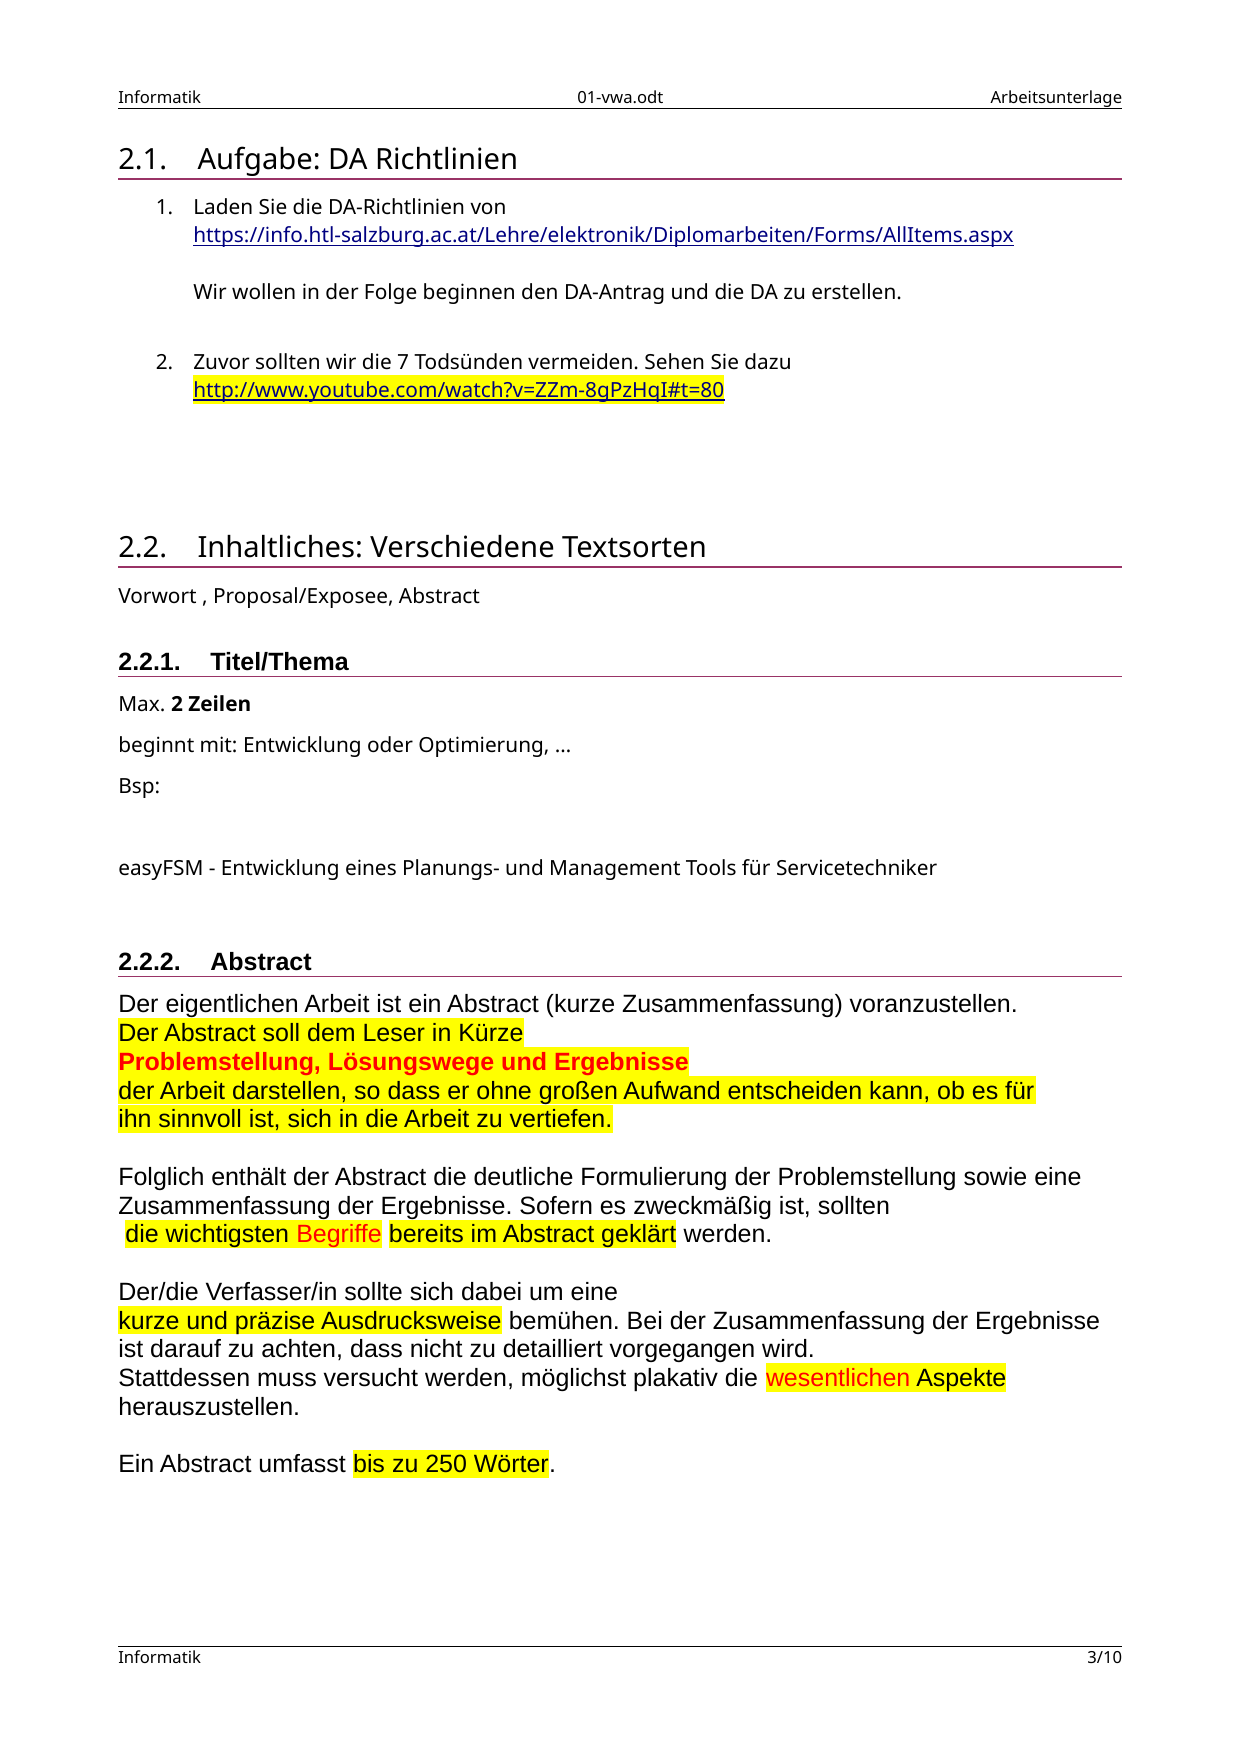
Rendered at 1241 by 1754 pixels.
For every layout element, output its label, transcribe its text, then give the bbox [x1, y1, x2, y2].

text easyFSM - Entwicklung eines Planungs- und Management Tools für Servicetechniker [118, 853, 1122, 881]
text Der Abstract soll dem Leser in Kürze [118, 1018, 1122, 1047]
text der Arbeit darstellen, so dass er ohne großen Aufwand entscheiden kann, ob es für [118, 1076, 1122, 1104]
text Folglich enthält der Abstract die deutliche Formulierung der Problemstellung sowie eine Zusammenfassung der Ergebnisse. Sofern es zweckmäßig ist, sollten [118, 1162, 1122, 1219]
text Bsp: [118, 771, 1122, 799]
list Zuvor sollten wir die 7 Todsünden vermeiden. Sehen Sie dazu http://www.youtube.com/watch?v=ZZm-8gPzHqI#t=80 [156, 347, 1122, 489]
text Ein Abstract umfasst bis zu 250 Wörter. [118, 1449, 1122, 1478]
subtitle Abstract [118, 947, 1122, 976]
subtitle Titel/Thema [118, 647, 1122, 676]
text die wichtigsten Begriffe bereits im Abstract geklärt werden. [118, 1219, 1122, 1248]
text kurze und präzise Ausdrucksweise bemühen. Bei der Zusammenfassung der Ergebnisse ist darauf zu achten, dass nicht zu detailliert vorgegangen wird. [118, 1306, 1122, 1363]
text Problemstellung, Lösungswege und Ergebnisse [118, 1047, 1122, 1076]
text ihn sinnvoll ist, sich in die Arbeit zu vertiefen. [118, 1104, 1122, 1133]
text Vorwort , Proposal/Exposee, Abstract [118, 581, 1122, 609]
list Laden Sie die DA-Richtlinien von https://info.htl-salzburg.ac.at/Lehre/elektronik/Diplomarbeiten/Forms/AllItems.aspx Wir wollen in der Folge beginnen den DA-Antrag und die DA zu erstellen. [156, 192, 1122, 334]
text Der eigentlichen Arbeit ist ein Abstract (kurze Zusammenfassung) voranzustellen. [118, 989, 1122, 1018]
subtitle Inhaltliches: Verschiedene Textsorten [118, 527, 1122, 566]
text Der/die Verfasser/in sollte sich dabei um eine [118, 1277, 1122, 1306]
text Max. 2 Zeilen [118, 689, 1122, 717]
text Stattdessen muss versucht werden, möglichst plakativ die wesentlichen Aspekte herauszustellen. [118, 1363, 1122, 1421]
subtitle Aufgabe: DA Richtlinien [118, 138, 1122, 178]
text beginnt mit: Entwicklung oder Optimierung, … [118, 730, 1122, 758]
